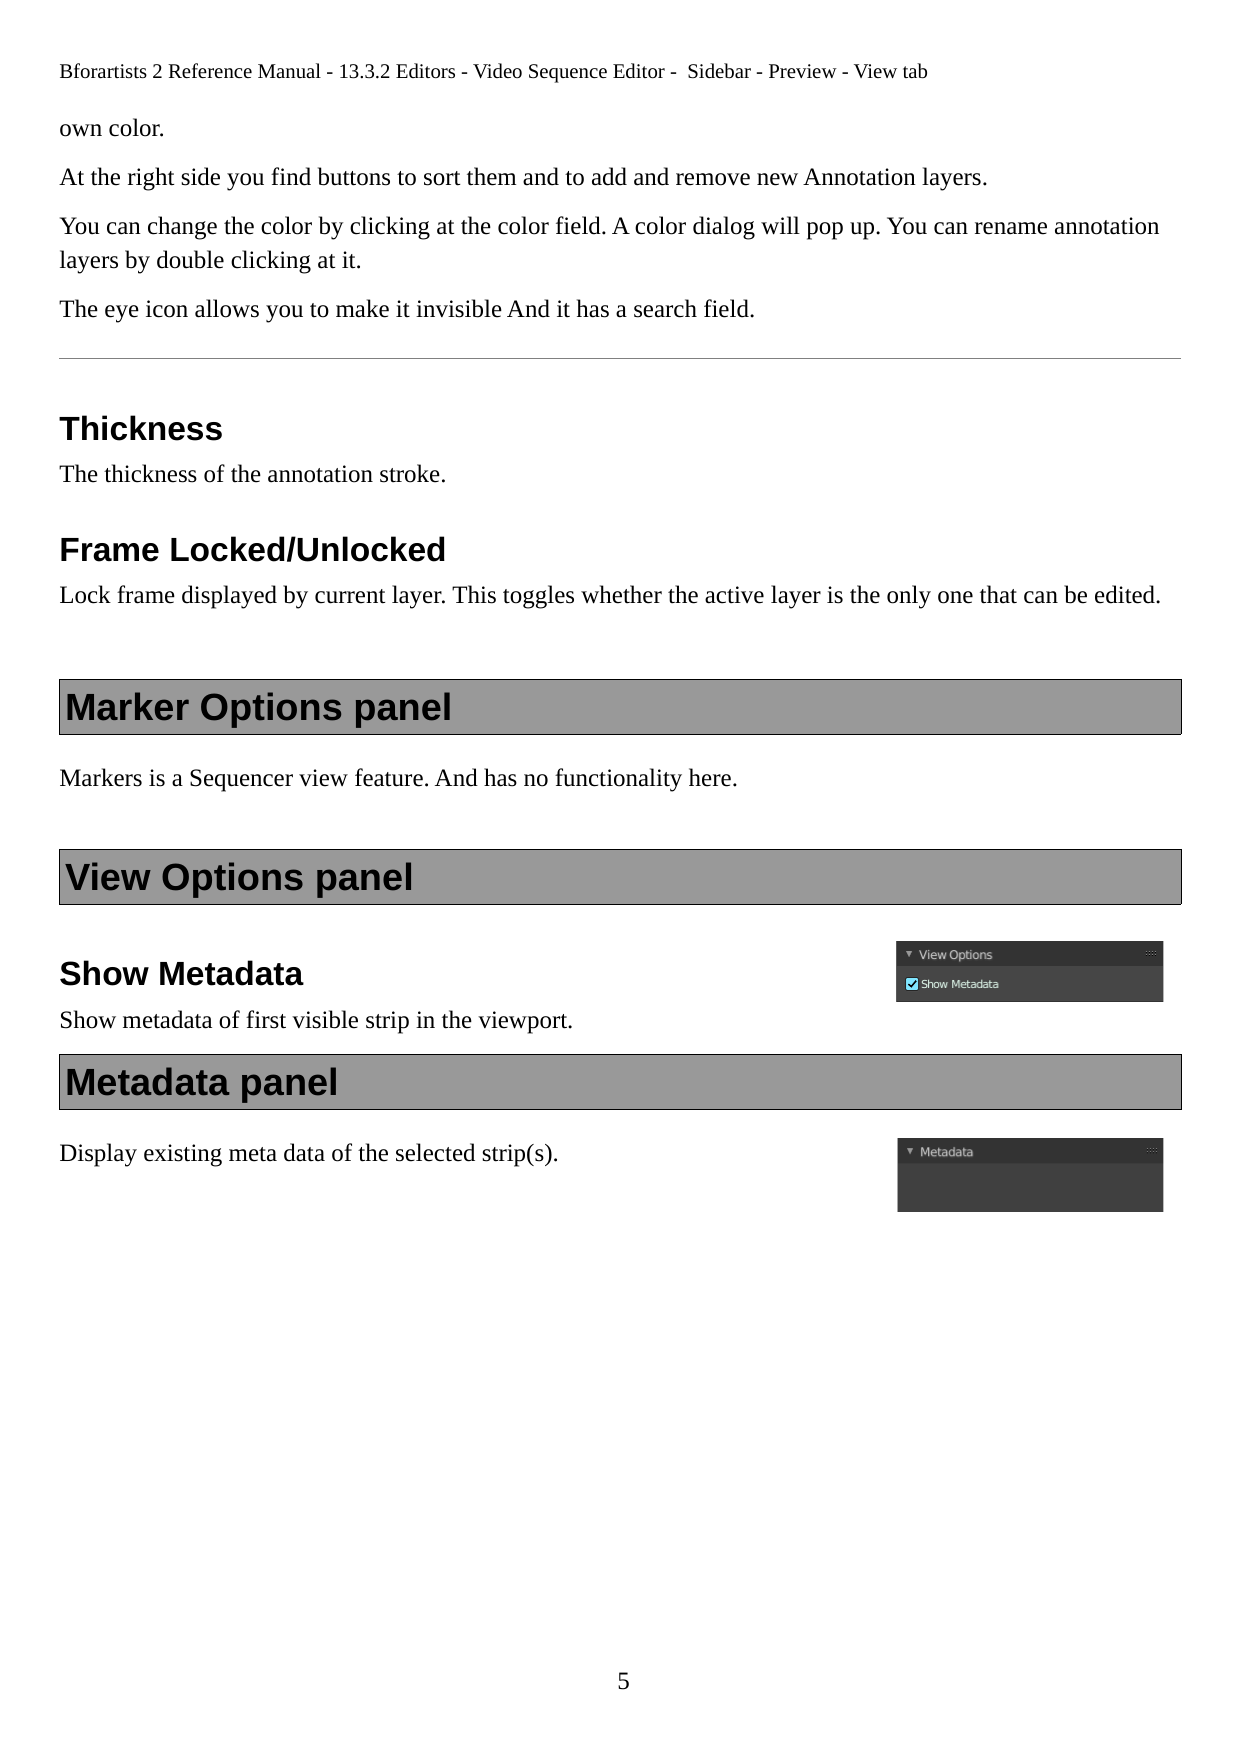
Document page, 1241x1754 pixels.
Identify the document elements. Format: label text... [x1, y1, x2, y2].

text Display existing meta data of the selected strip(s). [59, 1138, 897, 1167]
text Show metadata of first visible strip in the viewport. [59, 1005, 1181, 1034]
subtitle Thickness [59, 408, 1181, 447]
text own color. [59, 113, 1181, 141]
table_header Marker Options panel [60, 680, 1181, 734]
picture [897, 1138, 1164, 1212]
text At the right side you find buttons to sort them and to add and remove new Annotation layers. [59, 162, 1181, 190]
subtitle Frame Locked/Unlocked [59, 529, 1181, 568]
table_header View Options panel [60, 850, 1181, 904]
text You can change the color by clicking at the color field. A color dialog will pop up. You can rename annotation layers by double clicking at it. [59, 211, 1181, 274]
text Markers is a Sequencer view feature. And has no functionality here. [59, 763, 1181, 791]
text The eye icon allows you to make it invisible And it has a search field. [59, 294, 1181, 323]
table_header Metadata panel [60, 1055, 1181, 1109]
text Lock frame displayed by current layer. This toggles whether the active layer is the only one that can be edited. [59, 581, 1181, 609]
picture [896, 941, 1164, 1002]
subtitle Show Metadata [59, 954, 896, 992]
text The thickness of the annotation stroke. [59, 459, 1181, 488]
subtitle [1164, 954, 1181, 992]
